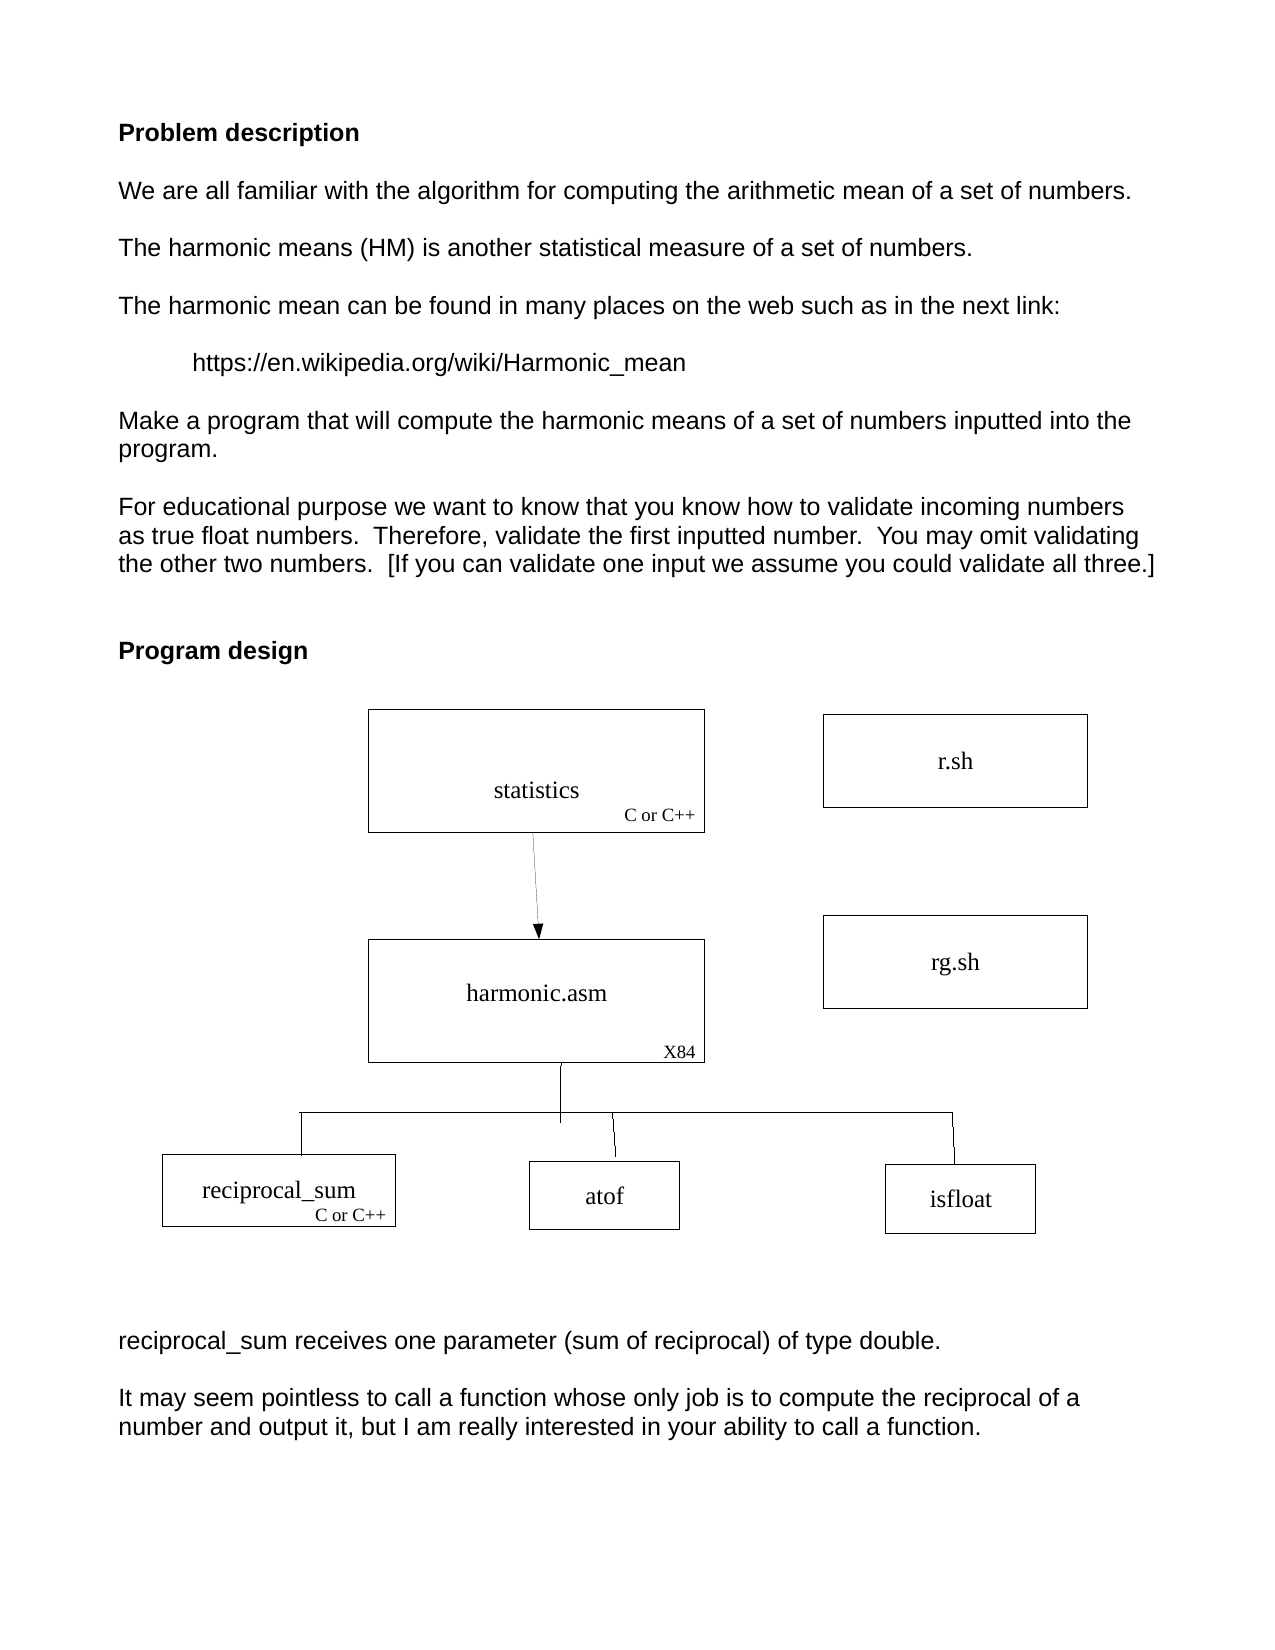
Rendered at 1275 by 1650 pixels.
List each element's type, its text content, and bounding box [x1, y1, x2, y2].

text reciprocal_sum receives one parameter (sum of reciprocal) of type double. [118, 1326, 1157, 1354]
text For educational purpose we want to know that you know how to validate incoming numbers as true float numbers. Therefore, validate the first inputted number. You may omit validating the other two numbers. [If you can validate one input we assume you could validate all three.] [118, 492, 1157, 578]
text Problem description [118, 118, 1157, 147]
text Program design [118, 636, 1157, 664]
text It may seem pointless to call a function whose only job is to compute the reciprocal of a number and output it, but I am really interested in your ability to call a function. [118, 1383, 1157, 1441]
text We are all familiar with the algorithm for computing the arithmetic mean of a set of numbers. [118, 176, 1157, 204]
text Make a program that will compute the harmonic means of a set of numbers inputted into the program. [118, 406, 1157, 463]
text https://en.wikipedia.org/wiki/Harmonic_mean [118, 348, 1157, 377]
text The harmonic mean can be found in many places on the web such as in the next link: [118, 291, 1157, 319]
text The harmonic means (HM) is another statistical measure of a set of numbers. [118, 233, 1157, 262]
